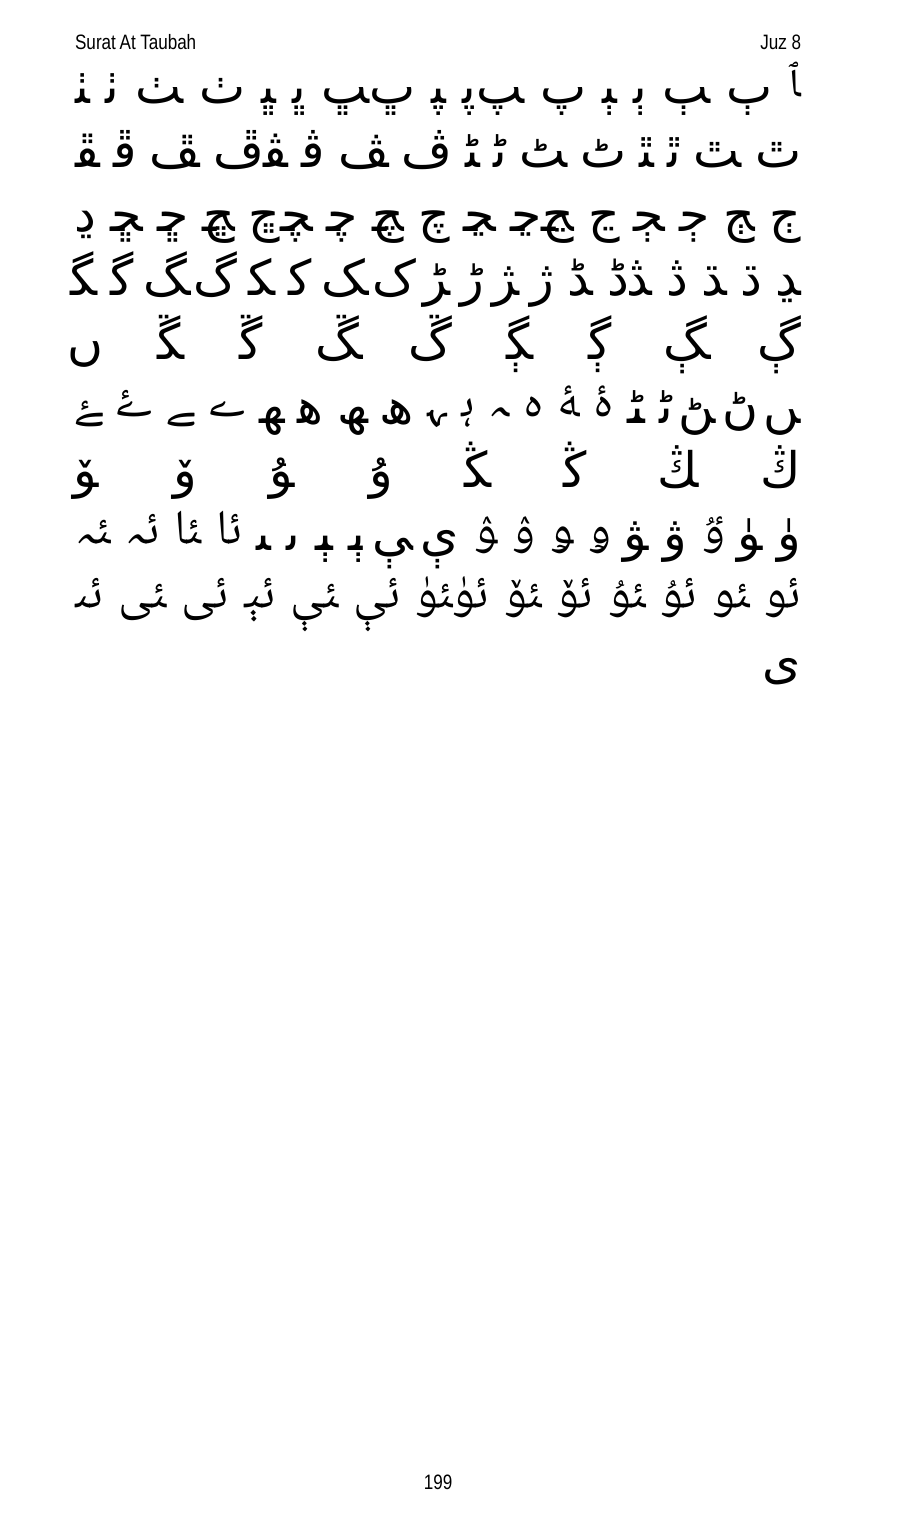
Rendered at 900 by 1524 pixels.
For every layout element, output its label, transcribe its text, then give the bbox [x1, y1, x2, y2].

text ﯛ ﯜ ﯝ ﯞ ﯟ ﯠ ﯡ ﯢ ﯣ ﯤ ﯥ ﯦ ﯧ ﯨ ﯩ ﯪ ﯫ ﯬ ﯭ ﯮ ﯯ ﯰ ﯱ ﯲ ﯳ ﯴﯵ ﯶ ﯷ ﯸ ﯹ ﯺ ﯻ ﯼ [75, 507, 801, 698]
text ﭑ ﭒ ﭓ ﭔ ﭕ ﭖ ﭗﭘ ﭙ ﭚﭛ ﭜ ﭝ ﭞ ﭟ ﭠ ﭡ ﭢ ﭣ ﭤ ﭥ ﭦ ﭧ ﭨ ﭩ ﭪ ﭫ ﭬ ﭭﭮ ﭯ ﭰ ﭱ ﭲ ﭳ ﭴ ﭵ ﭶ ﭷﭸ ﭹ ﭺ ﭻ ﭼ ﭽﭾ ﭿ ﮀ ﮁ ﮂ ﮃ ﮄ ﮅ ﮆ ﮇﮈ ﮉ ﮊ ﮋ ﮌ ﮍ ﮎ ﮏ ﮐ ﮑ ﮒ ﮓ ﮔ ﮕ ﮖ ﮗ ﮘ ﮙ ﮚ ﮛ ﮜ ﮝ ﮞ [75, 60, 801, 379]
text ﮟ ﮠ ﮡ ﮢ ﮣ ﮤ ﮥ ﮦ ﮧ ﮨ ﮩ ﮪ ﮫ ﮬ ﮭ ﮮ ﮯ ﮰ ﮱ ﯓ ﯔ ﯕ ﯖ ﯗ ﯘ ﯙ ﯚ [75, 379, 801, 507]
